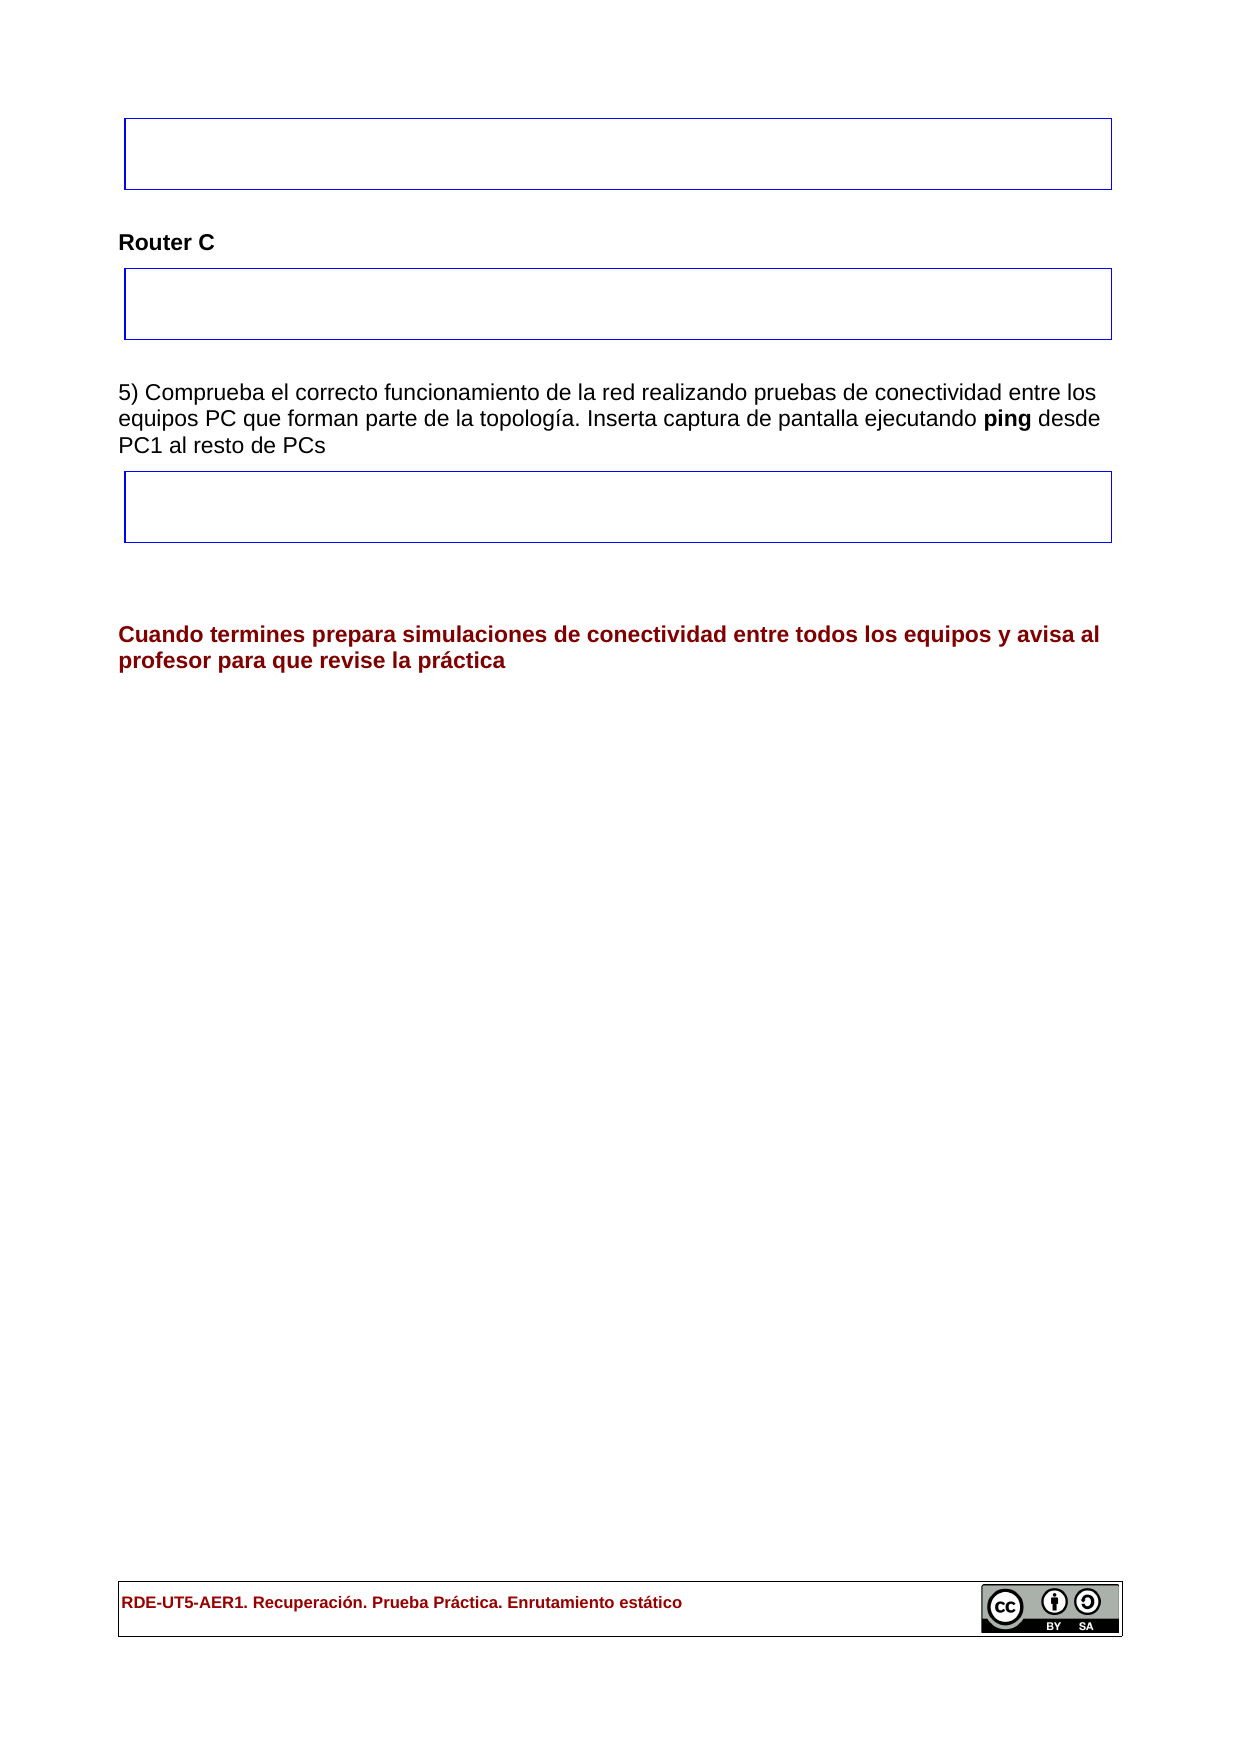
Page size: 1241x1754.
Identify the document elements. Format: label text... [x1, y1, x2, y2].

table_header [126, 119, 1111, 189]
table_header [126, 269, 1111, 339]
text 5) Comprueba el correcto funcionamiento de la red realizando pruebas de conectividad entre los equipos PC que forman parte de la topología. Inserta captura de pantalla ejecutando ping desde PC1 al resto de PCs [118, 379, 1122, 458]
text Router C [118, 229, 1122, 256]
text Cuando termines prepara simulaciones de conectividad entre todos los equipos y avisa al profesor para que revise la práctica [118, 621, 1122, 673]
picture [981, 1584, 1119, 1633]
table_header [126, 472, 1111, 542]
